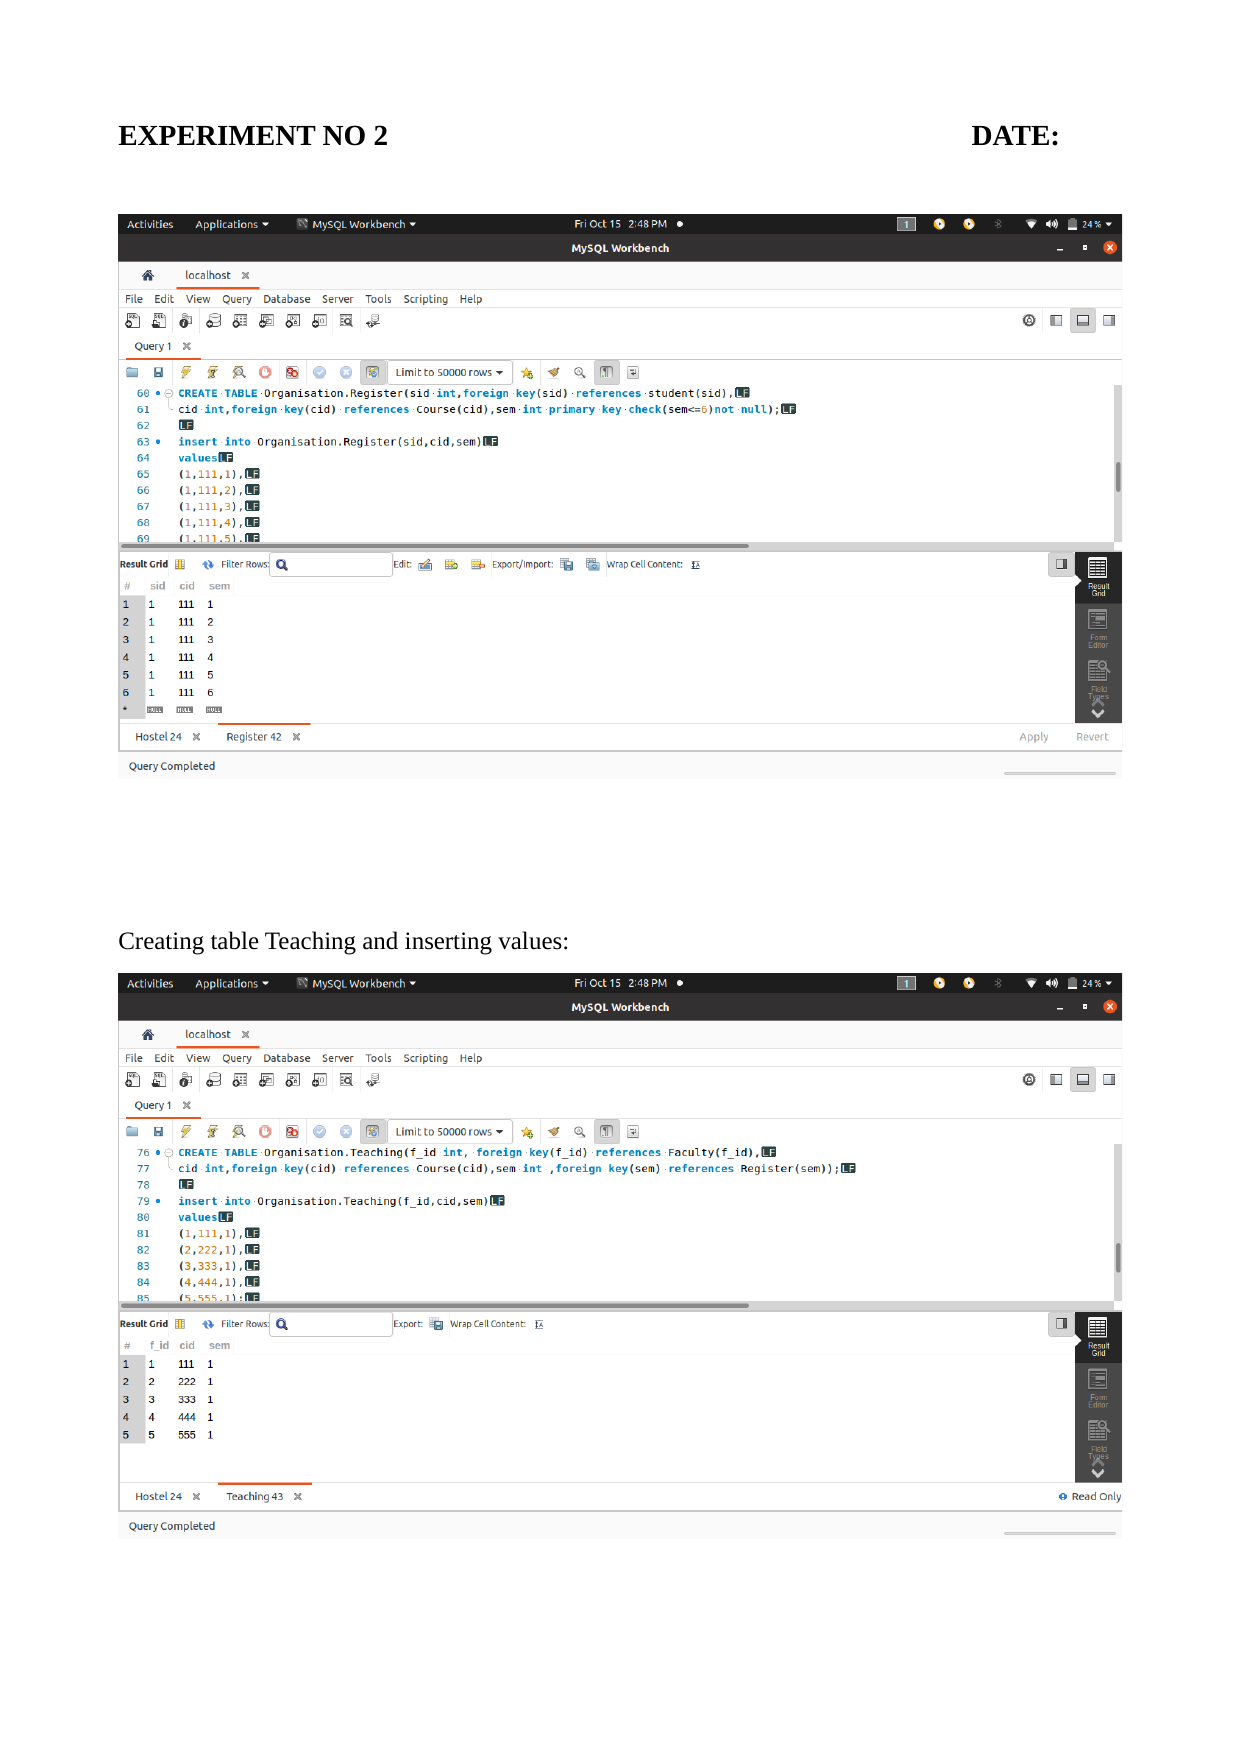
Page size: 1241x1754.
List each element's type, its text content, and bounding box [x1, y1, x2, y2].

picture [118, 973, 1123, 1539]
text Creating table Teaching and inserting values: [118, 926, 1122, 955]
picture [118, 214, 1123, 779]
